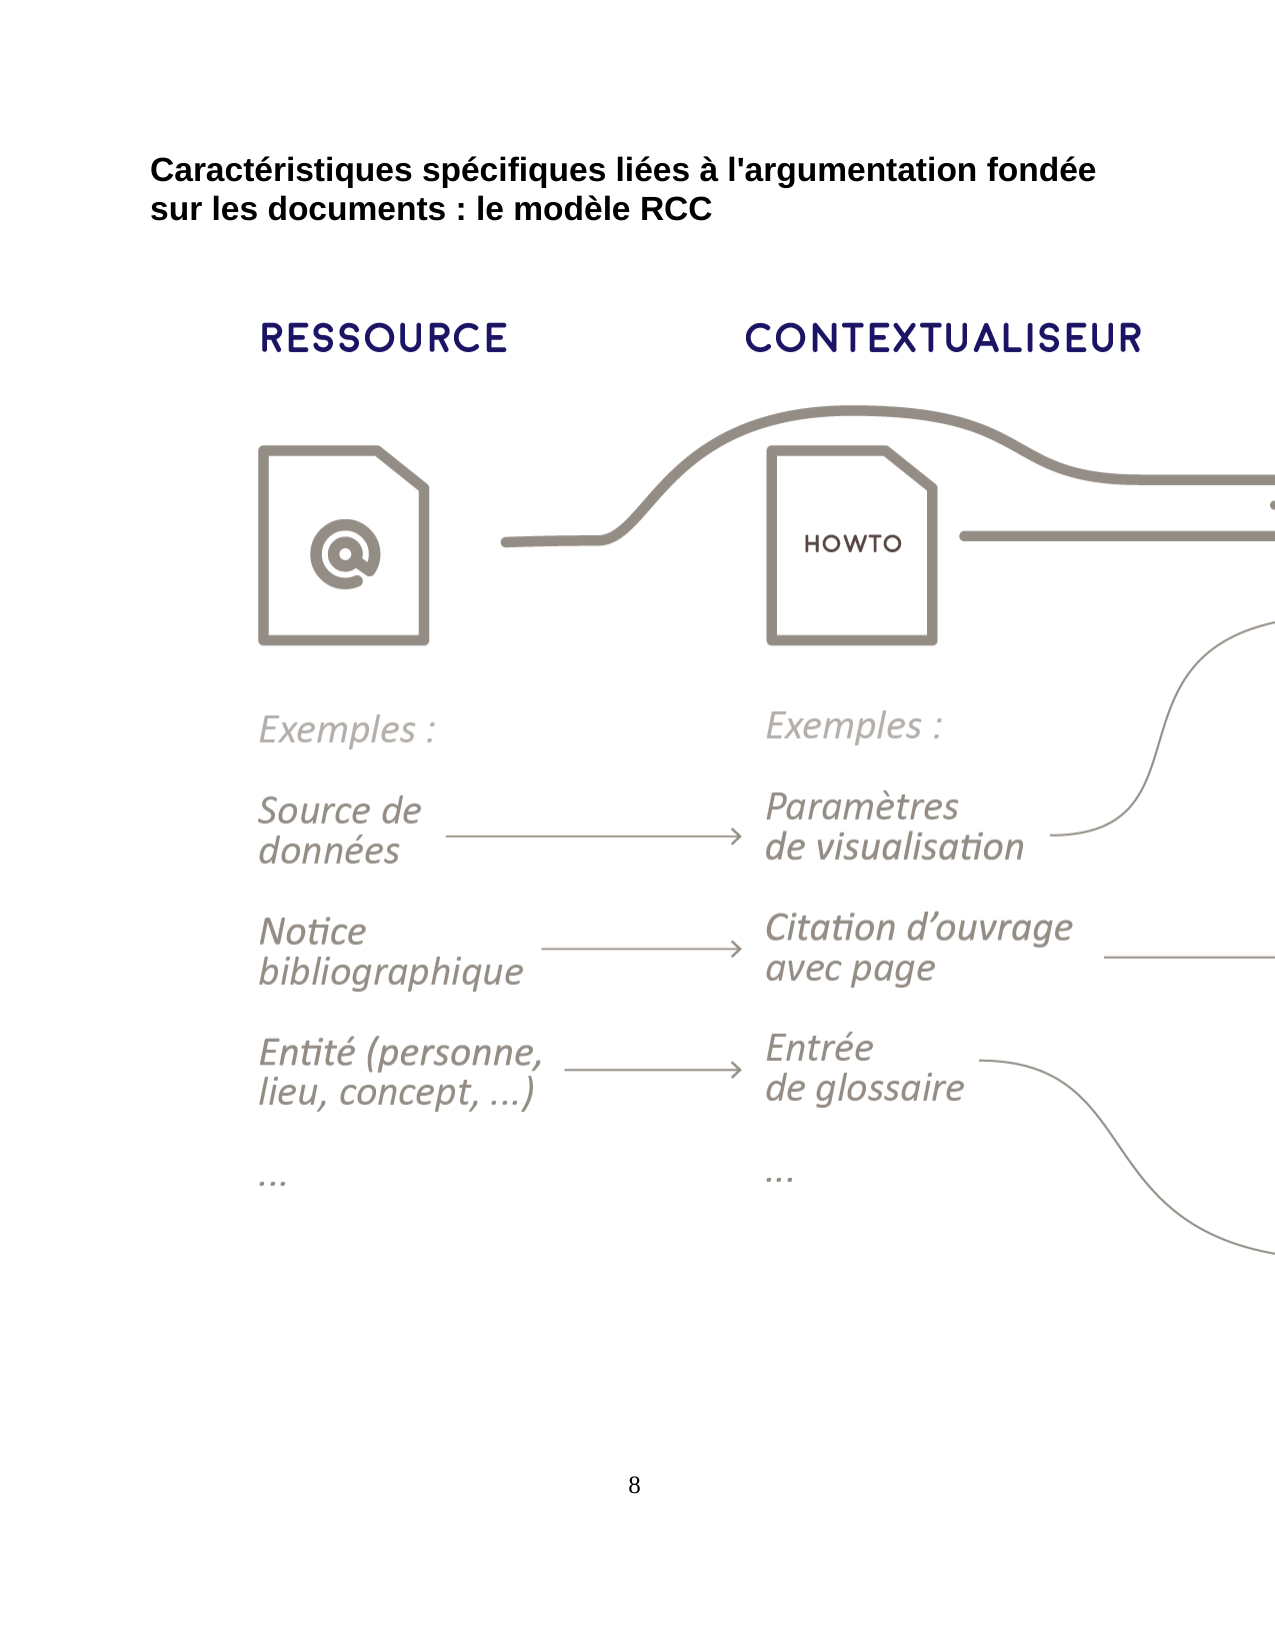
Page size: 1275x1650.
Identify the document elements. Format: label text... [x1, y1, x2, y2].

subtitle Caractéristiques spécifiques liées à l'argumentation fondée sur les documents : le modèle RCC [150, 150, 1125, 227]
picture [150, 239, 1275, 1398]
